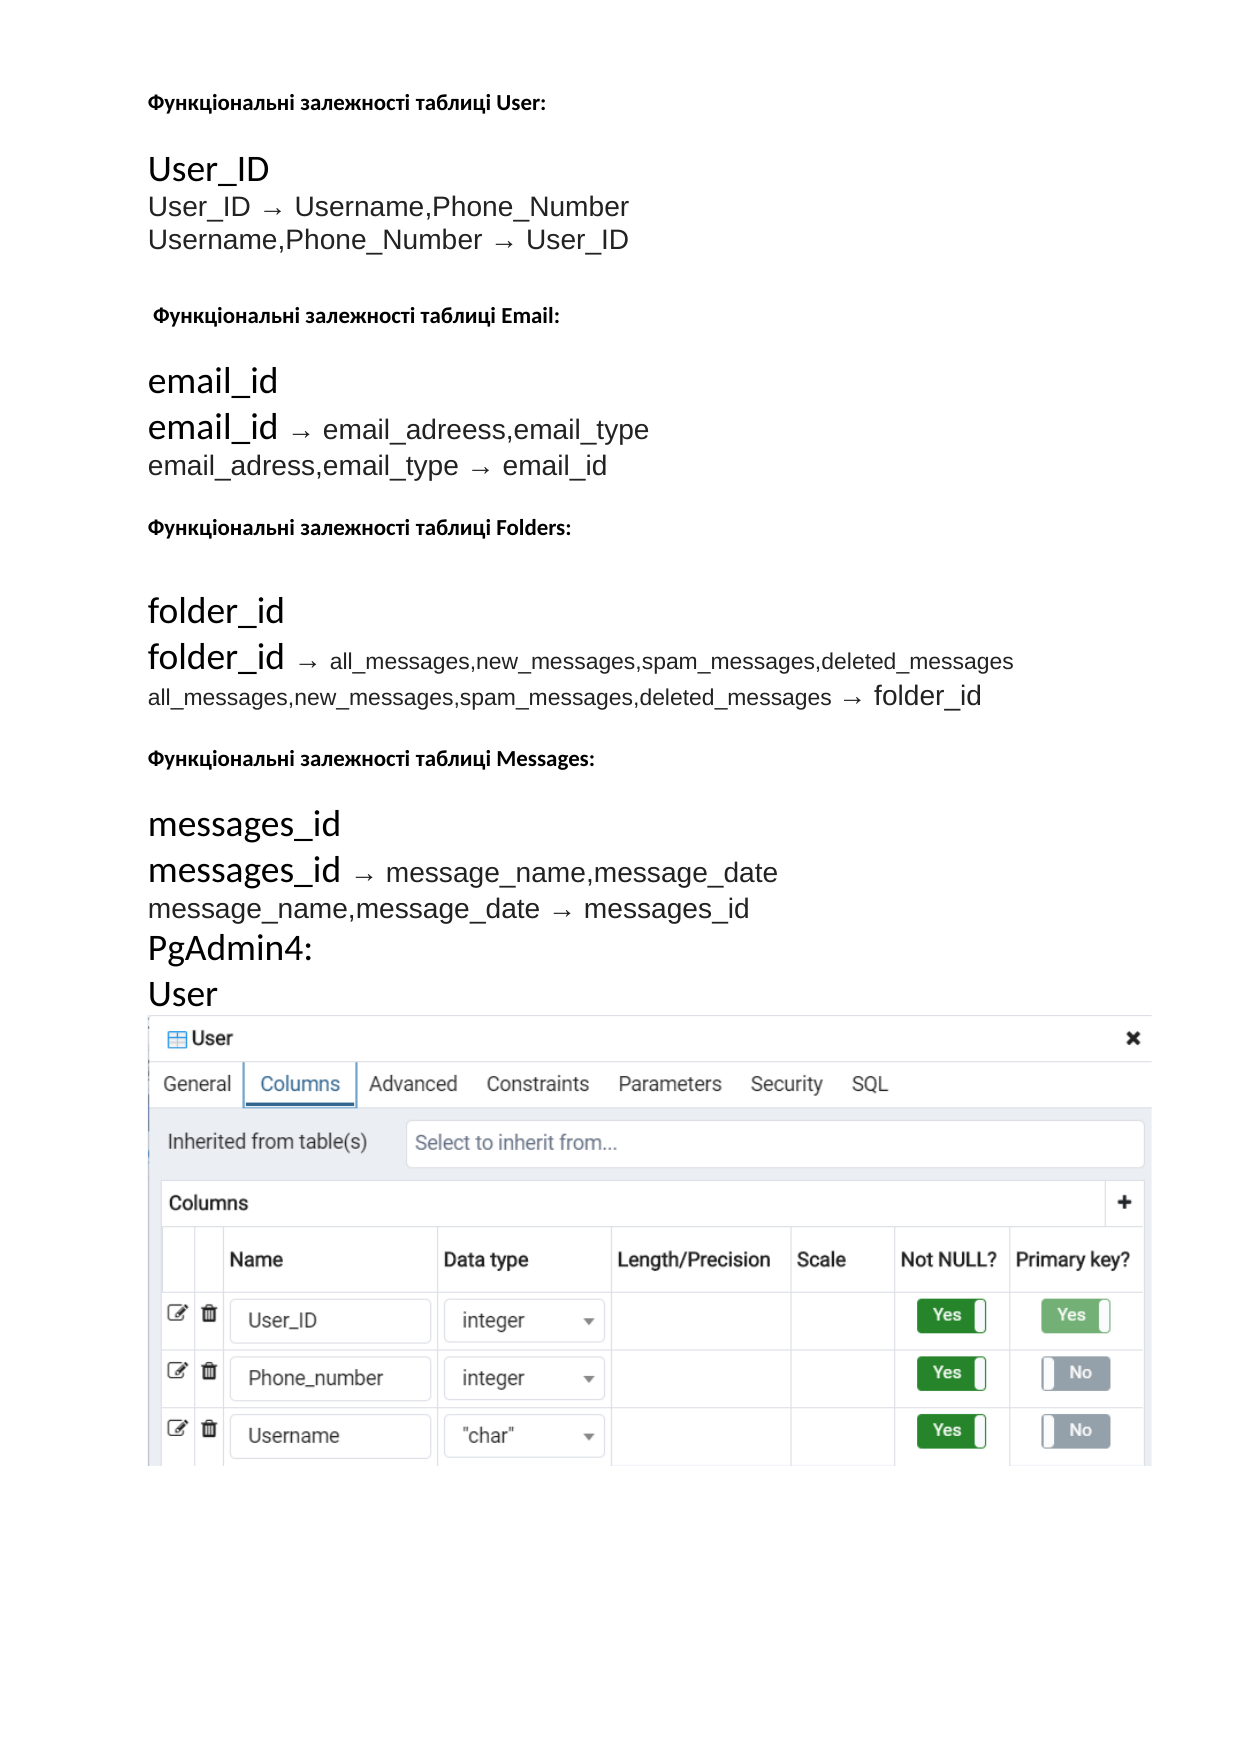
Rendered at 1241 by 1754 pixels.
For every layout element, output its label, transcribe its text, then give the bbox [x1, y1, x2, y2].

text email_id → email_adreess,email_type [148, 403, 1152, 449]
text Username,Phone_Number → User_ID [148, 223, 1152, 255]
text email_id [148, 357, 1152, 403]
text User_ID → Username,Phone_Number [148, 190, 1152, 223]
text PgAdmin4: [148, 924, 1152, 970]
text folder_id [148, 587, 1152, 633]
text User [148, 970, 1152, 1015]
text email_adress,email_type → email_id [148, 449, 1152, 481]
text Функціональні залежності таблиці Messages: [148, 744, 1152, 772]
text message_name,message_date → messages_id [148, 892, 1152, 924]
text messages_id → message_name,message_date [148, 846, 1152, 892]
text Функціональні залежності таблиці Email: [148, 301, 1152, 329]
text folder_id → all_messages,new_messages,spam_messages,deleted_messages all_messages,new_messages,spam_messages,deleted_messages → folder_id [148, 633, 1152, 711]
text messages_id [148, 800, 1152, 846]
text User_ID [148, 144, 1152, 190]
text Функціональні залежності таблиці Folders: [148, 513, 1152, 542]
text Функціональні залежності таблиці User: [148, 88, 1152, 117]
